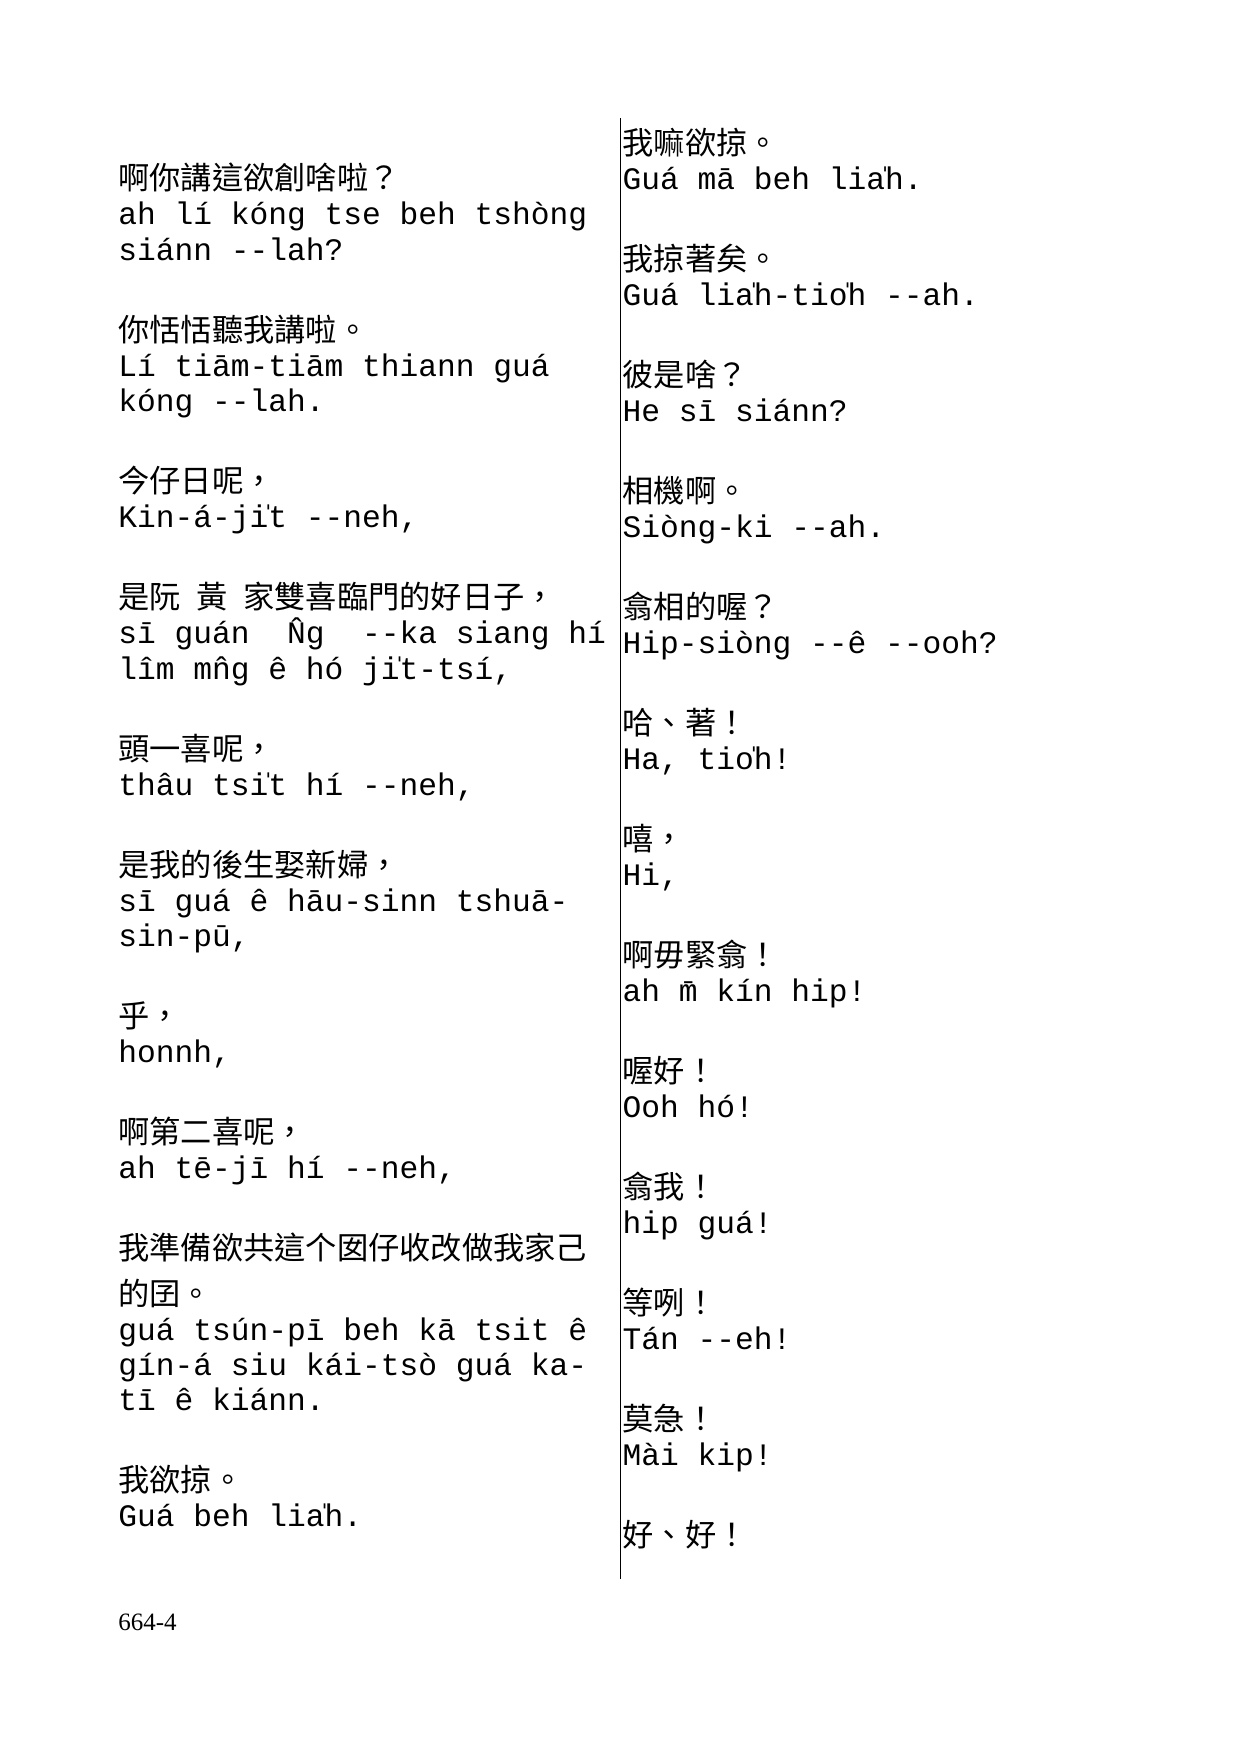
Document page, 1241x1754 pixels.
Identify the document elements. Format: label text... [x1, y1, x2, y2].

text 翕我！ [622, 1162, 1122, 1208]
text 乎， [118, 991, 618, 1037]
text Hi, [622, 859, 1122, 895]
text ah tē-jī hí --neh, [118, 1153, 618, 1188]
text honnh, [118, 1037, 618, 1072]
text 啊第二喜呢， [118, 1107, 618, 1153]
text sī guán N̂g --ka siang hí lîm mn̂g ê hó ji̍t-tsí, [118, 618, 618, 688]
text Guá lia̍h-tio̍h --ah. [622, 279, 1122, 315]
text 是阮 黃 家雙喜臨門的好日子， [118, 572, 618, 618]
text Lí tiām-tiām thiann guá kóng --lah. [118, 350, 618, 421]
text 哈、著！ [622, 698, 1122, 743]
text 你恬恬聽我講啦。 [118, 305, 618, 350]
text 我掠著矣。 [622, 234, 1122, 279]
text Hip-siòng --ê --ooh? [622, 627, 1122, 663]
text 相機啊。 [622, 466, 1122, 511]
text He sī siánn? [622, 395, 1122, 431]
text 彼是啥？ [622, 350, 1122, 395]
text hip guá! [622, 1208, 1122, 1243]
text thâu tsi̍t hí --neh, [118, 769, 618, 804]
text Tán --eh! [622, 1324, 1122, 1359]
text 我嘛欲掠。 [622, 118, 1122, 163]
text 是我的後生娶新婦， [118, 840, 618, 885]
text 啊你講這欲創啥啦？ [118, 153, 618, 199]
text Kin-á-ji̍t --neh, [118, 502, 618, 537]
text 莫急！ [622, 1394, 1122, 1440]
text ah lí kóng tse beh tshòng siánn --lah? [118, 199, 618, 269]
text ah m̄ kín hip! [622, 976, 1122, 1011]
text Guá mā beh lia̍h. [622, 163, 1122, 199]
text 翕相的喔？ [622, 582, 1122, 627]
text 頭一喜呢， [118, 724, 618, 769]
text sī guá ê hāu-sinn tshuā-sin-pū, [118, 885, 618, 956]
text 等咧！ [622, 1278, 1122, 1324]
text 我準備欲共這个囡仔收改做我家己的囝。 [118, 1223, 618, 1314]
text Siòng-ki --ah. [622, 511, 1122, 547]
text 好、好！ [622, 1511, 1122, 1556]
text Ooh hó! [622, 1092, 1122, 1127]
text Ha, tio̍h! [622, 743, 1122, 779]
text 喔好！ [622, 1046, 1122, 1092]
text 嘻， [622, 814, 1122, 859]
text Guá beh lia̍h. [118, 1501, 618, 1536]
text Mài kip! [622, 1440, 1122, 1475]
text guá tsún-pī beh kā tsit ê gín-á siu kái-tsò guá ka-tī ê kiánn. [118, 1314, 618, 1420]
text 我欲掠。 [118, 1456, 618, 1501]
text 啊毋緊翕！ [622, 930, 1122, 976]
text 今仔日呢， [118, 456, 618, 502]
